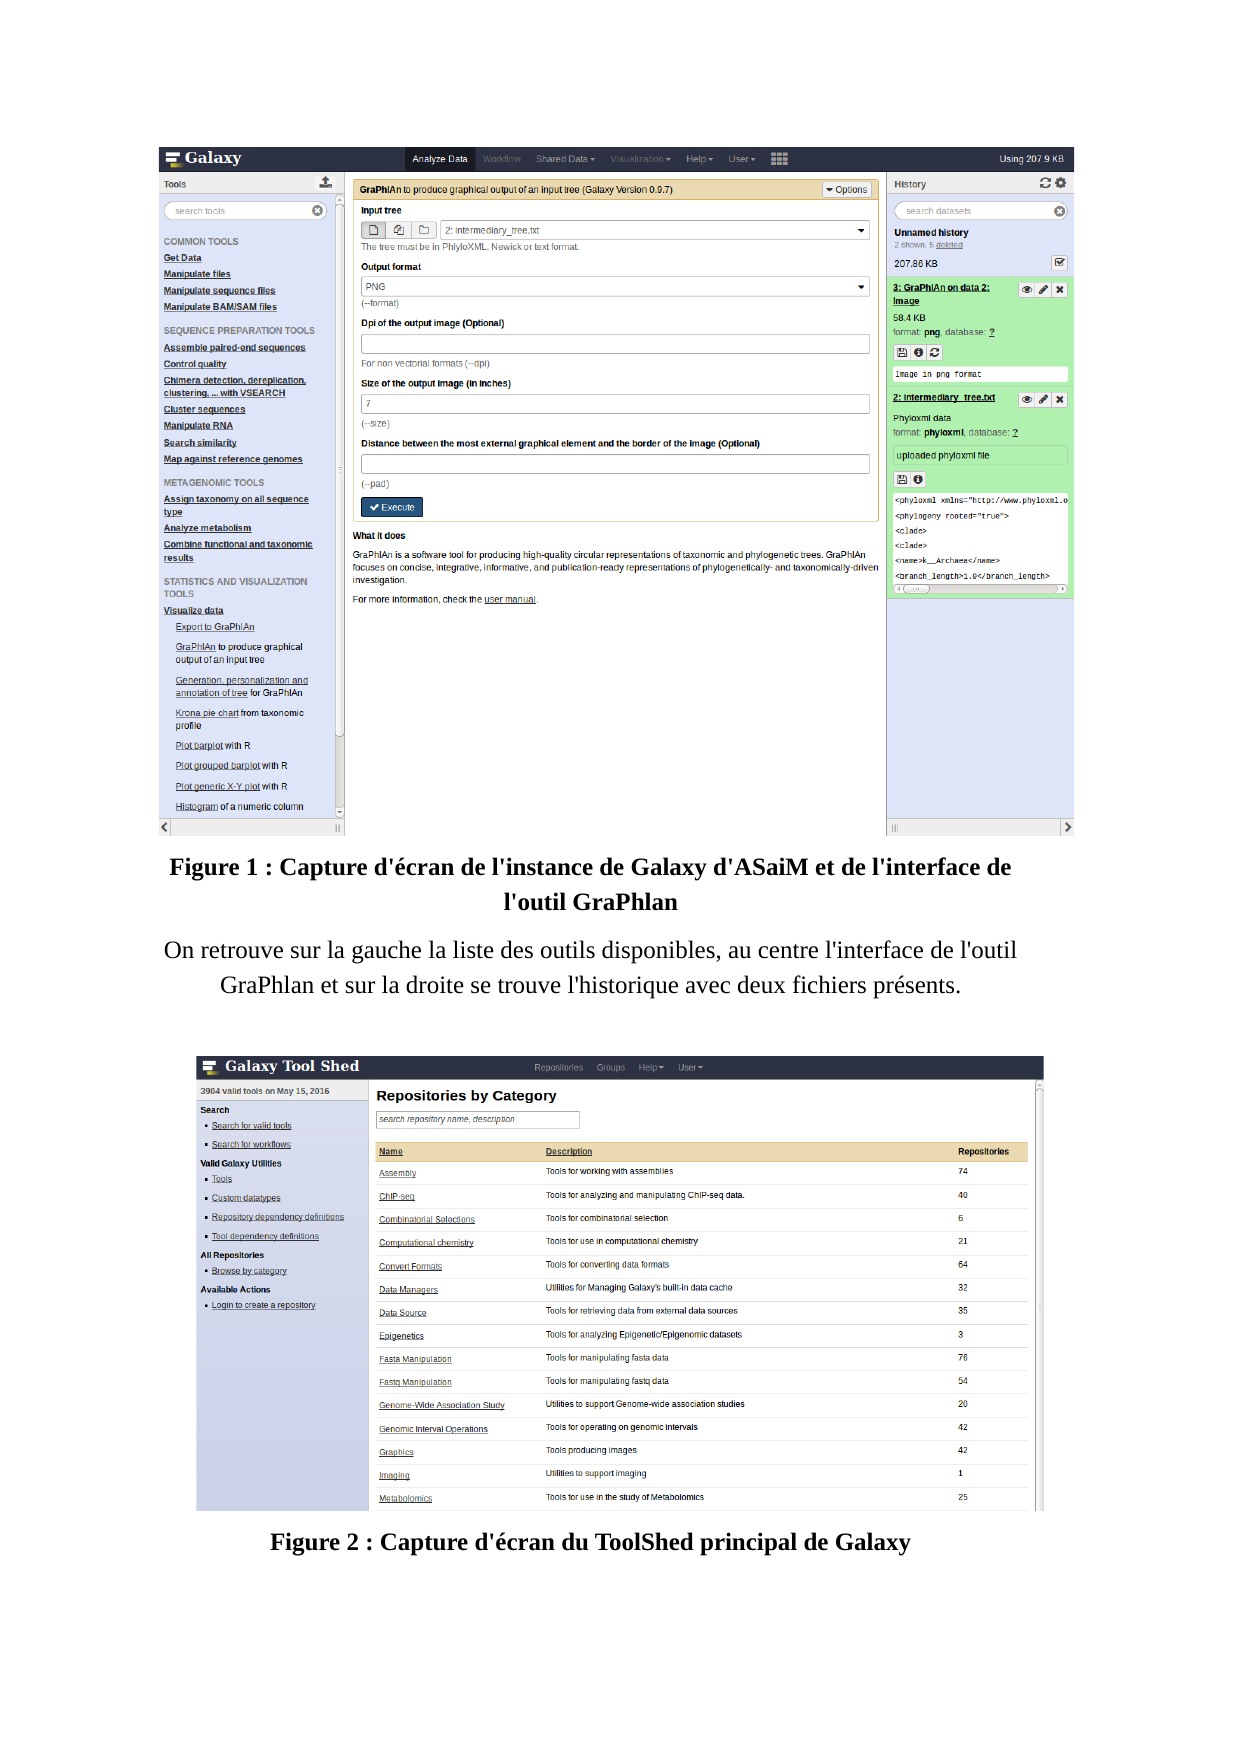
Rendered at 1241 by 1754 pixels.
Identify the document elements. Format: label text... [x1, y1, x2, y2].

text Figure 2 : Capture d'écran du ToolShed principal de Galaxy [148, 1527, 1033, 1556]
picture [158, 147, 1075, 836]
text Figure 1 : Capture d'écran de l'instance de Galaxy d'ASaiM et de l'interface de l'outil GraPhlan [148, 852, 1033, 915]
picture [196, 1056, 1044, 1511]
text On retrouve sur la gauche la liste des outils disponibles, au centre l'interface de l'outil GraPhlan et sur la droite se trouve l'historique avec deux fichiers présents. [148, 936, 1033, 999]
